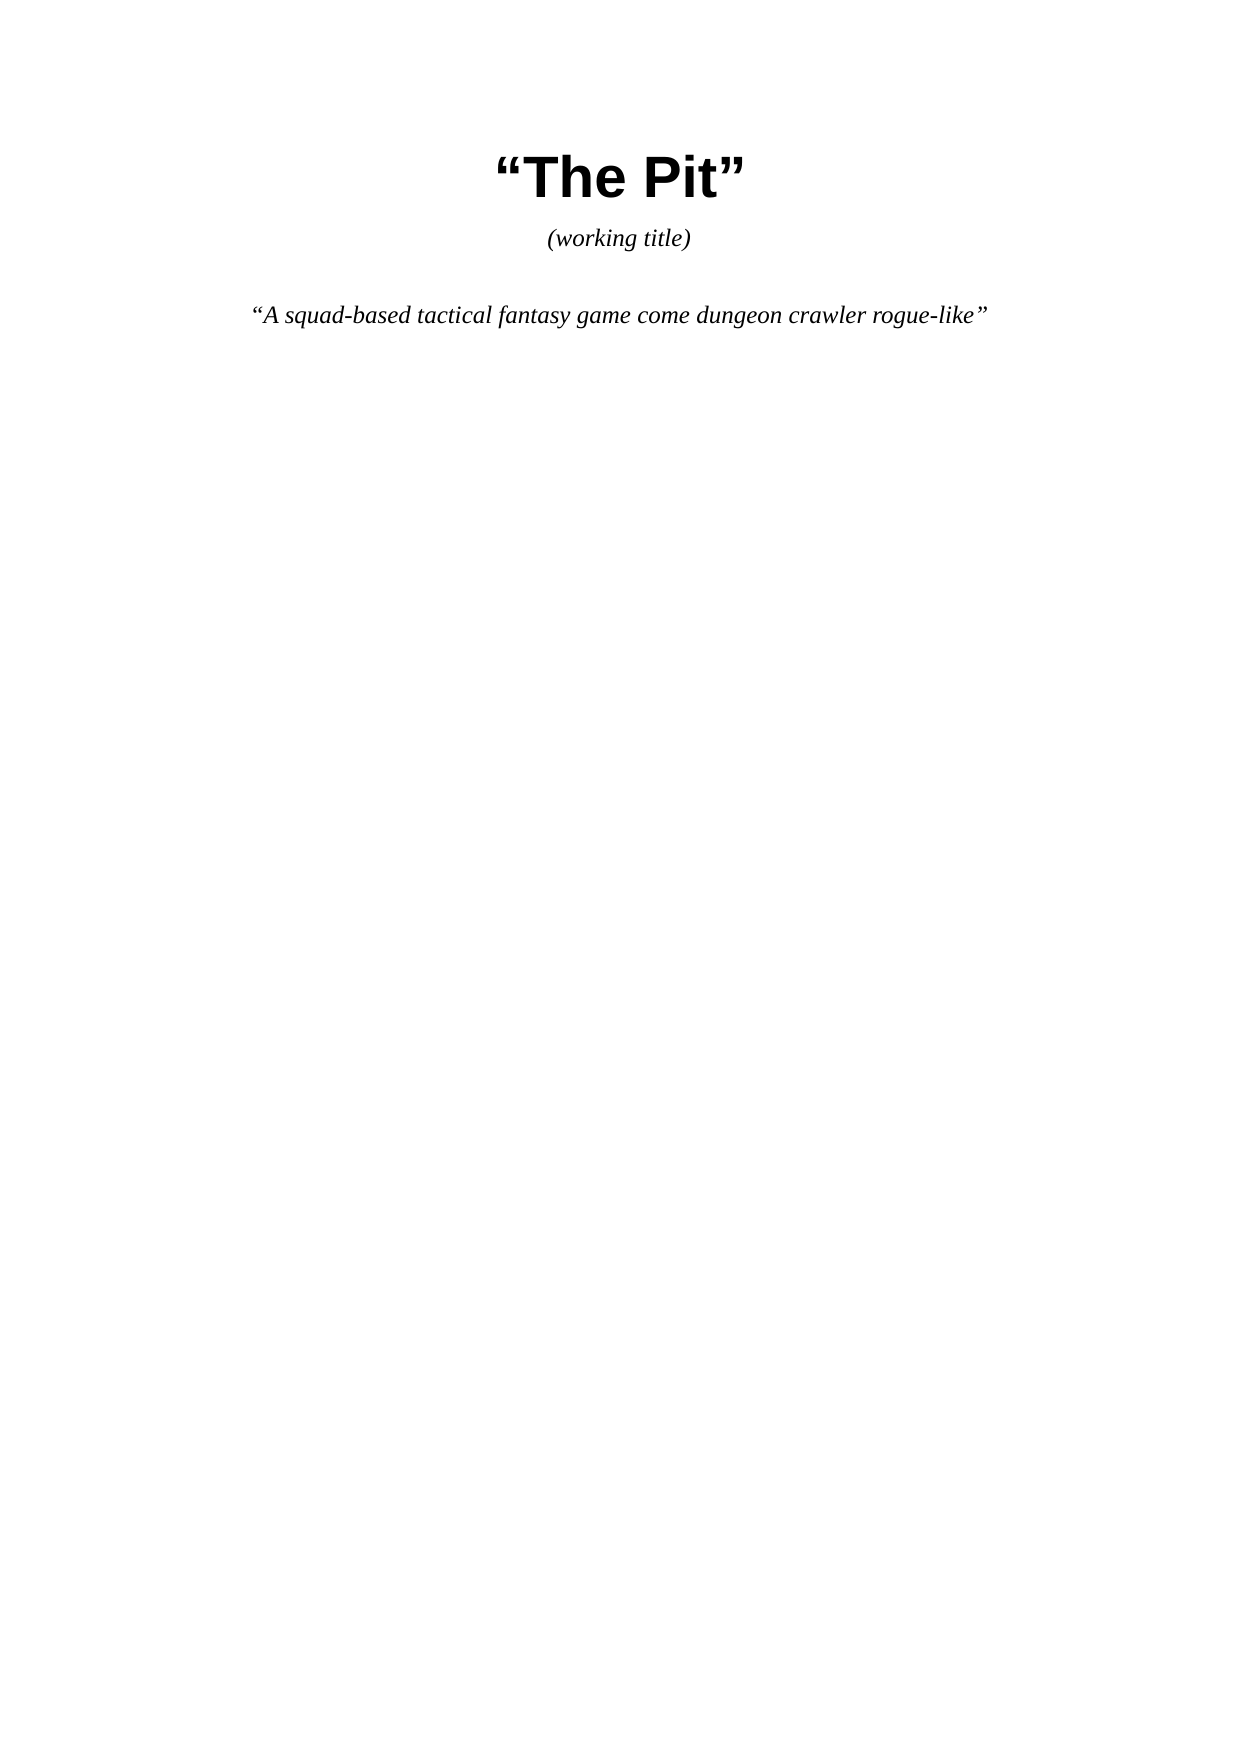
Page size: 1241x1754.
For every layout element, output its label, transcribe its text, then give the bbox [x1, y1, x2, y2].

text “A squad-based tactical fantasy game come dungeon crawler rogue-like” [118, 301, 1122, 329]
title “The Pit” [118, 143, 1122, 210]
text (working title) [118, 223, 1122, 251]
